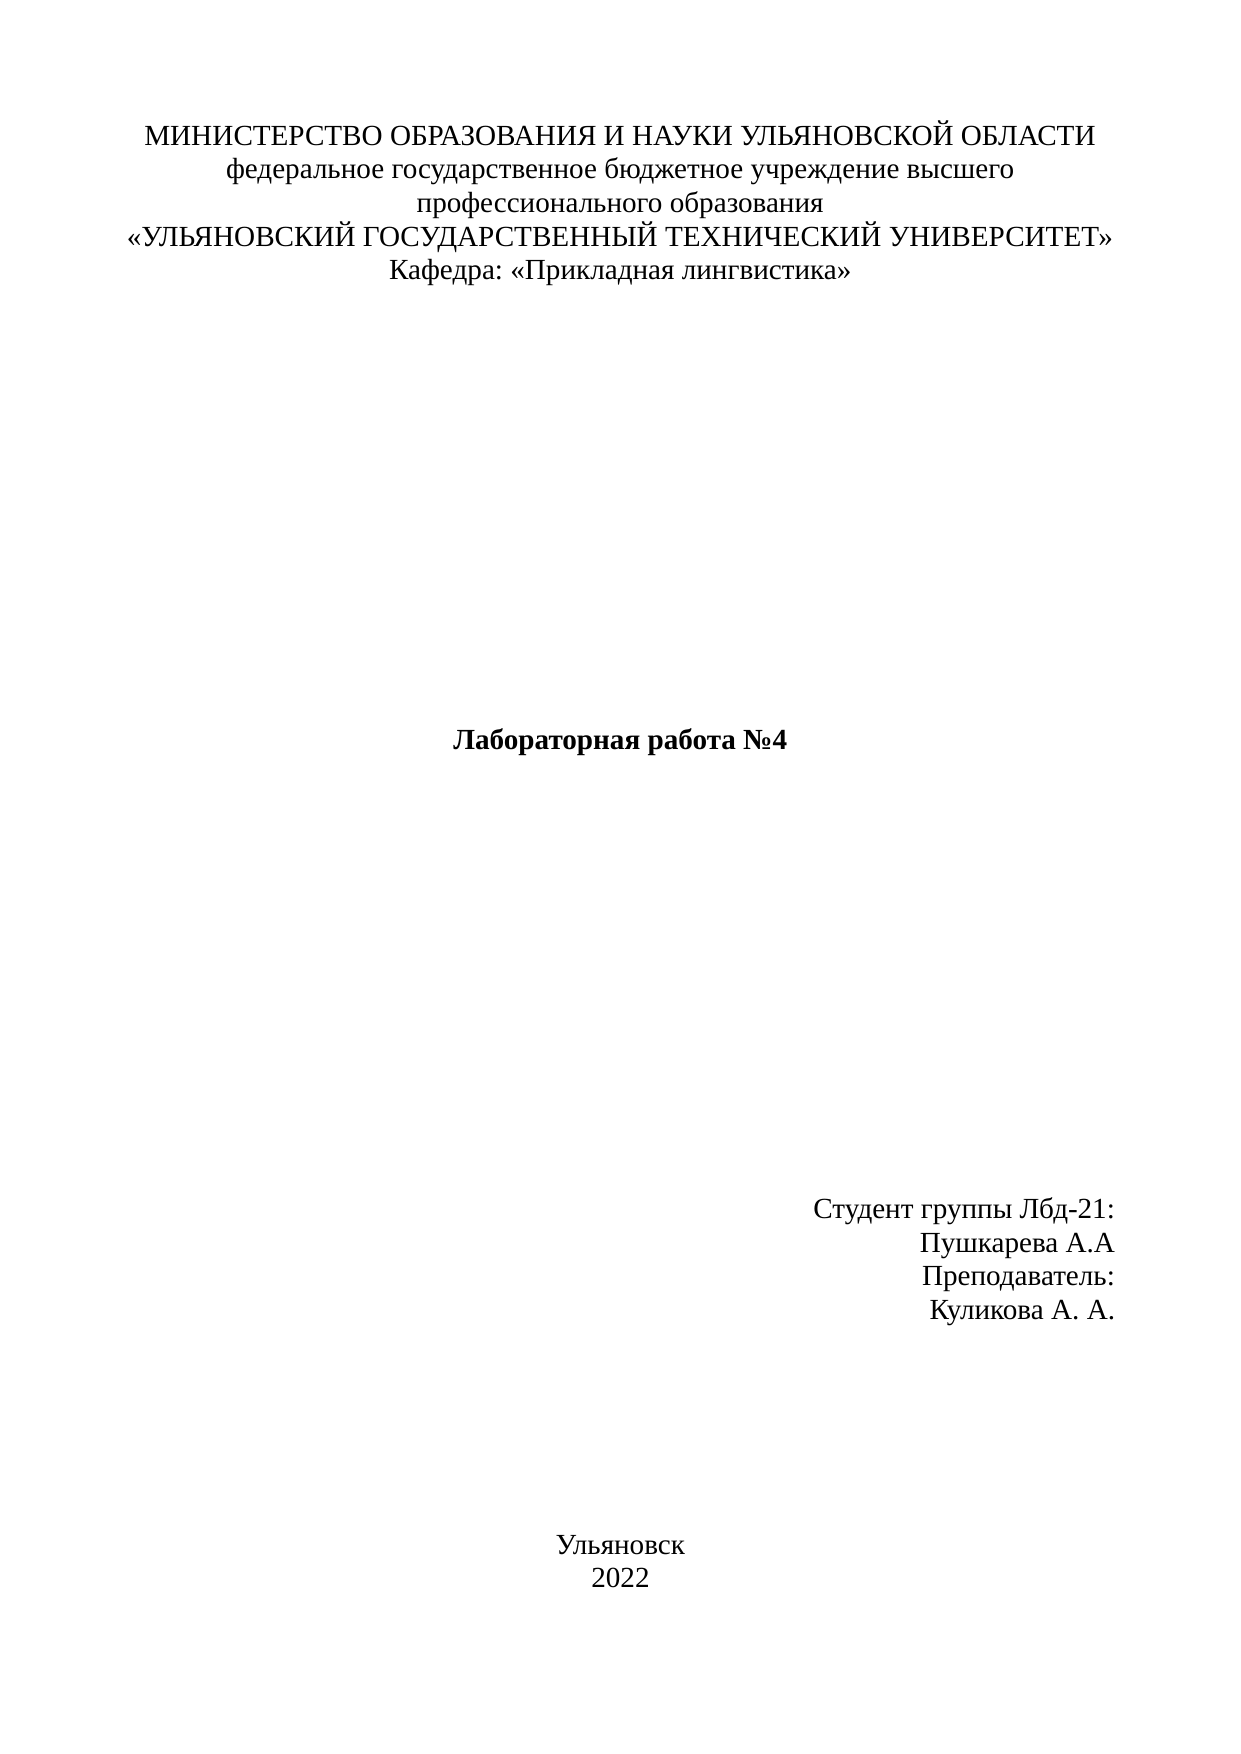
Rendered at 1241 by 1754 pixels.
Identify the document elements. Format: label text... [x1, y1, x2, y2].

text Кафедра: «Прикладная лингвистика» [118, 252, 1122, 286]
text 2022 [118, 1560, 1122, 1594]
text федеральное государственное бюджетное учреждение высшего профессионального образования [118, 152, 1122, 219]
text Преподаватель: [118, 1258, 1122, 1292]
text МИНИСТЕРСТВО ОБРАЗОВАНИЯ И НАУКИ УЛЬЯНОВСКОЙ ОБЛАСТИ [118, 118, 1122, 152]
text Пушкарева А.А [118, 1225, 1122, 1258]
text Куликова А. А. [118, 1292, 1122, 1326]
text Студент группы Лбд-21: [118, 1191, 1122, 1225]
text «УЛЬЯНОВСКИЙ ГОСУДАРСТВЕННЫЙ ТЕХНИЧЕСКИЙ УНИВЕРСИТЕТ» [118, 219, 1122, 252]
text Лабораторная работа №4 [118, 722, 1122, 755]
text Ульяновск [118, 1527, 1122, 1560]
